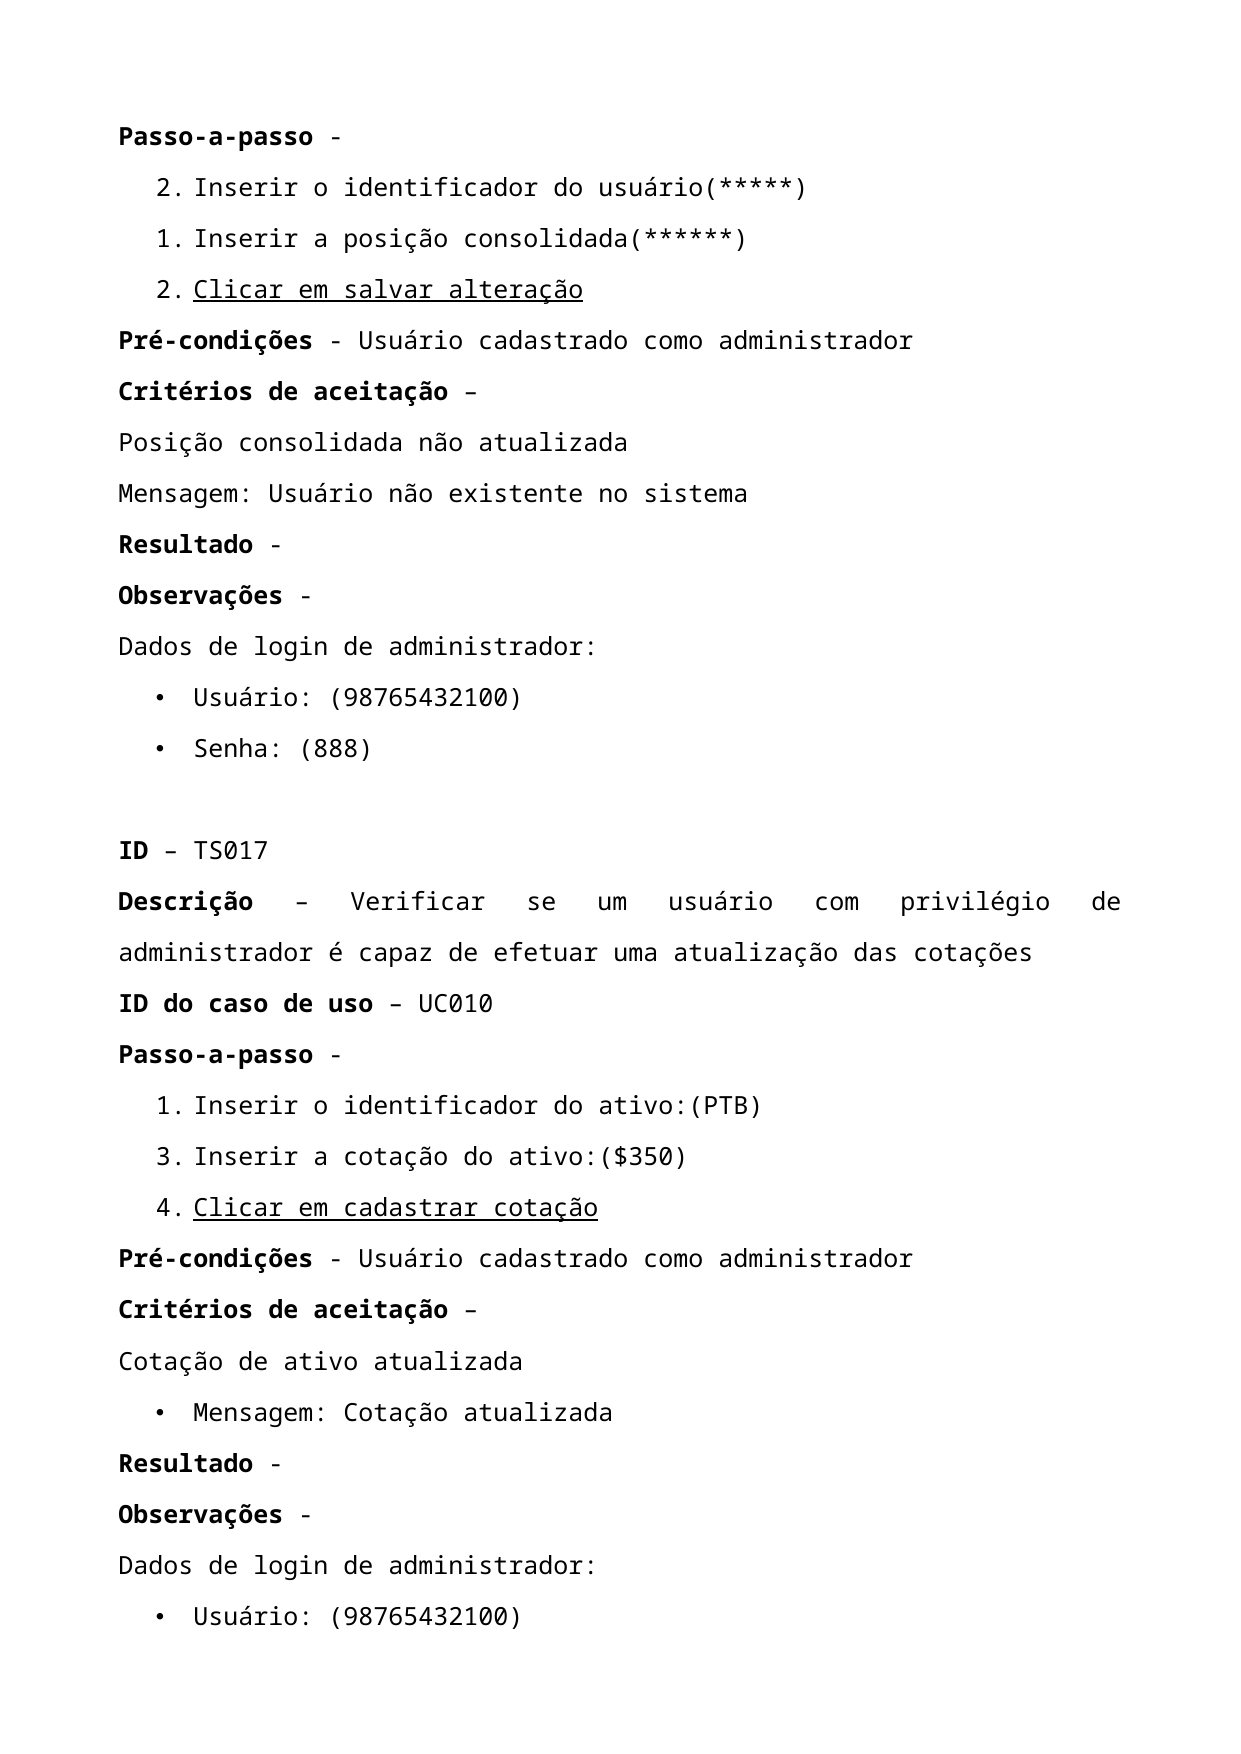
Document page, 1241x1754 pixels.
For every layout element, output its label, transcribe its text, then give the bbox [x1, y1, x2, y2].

text Cotação de ativo atualizada [118, 1343, 1122, 1377]
list Usuário: (98765432100) [156, 1598, 1122, 1632]
list Inserir o identificador do usuário(*****) [156, 169, 1122, 203]
list Inserir a cotação do ativo:($350) [156, 1139, 1122, 1173]
text Observações - [118, 1496, 1122, 1530]
list Inserir o identificador do ativo:(PTB) [156, 1088, 1122, 1122]
text Resultado - [118, 526, 1122, 561]
text Pré-condições - Usuário cadastrado como administrador [118, 1241, 1122, 1275]
list Clicar em salvar alteração [156, 271, 1122, 305]
text Mensagem: Usuário não existente no sistema [118, 475, 1122, 509]
list Usuário: (98765432100) [156, 679, 1122, 714]
text Posição consolidada não atualizada [118, 424, 1122, 458]
text Critérios de aceitação – [118, 373, 1122, 407]
list Inserir a posição consolidada(******) [156, 220, 1122, 254]
text Passo-a-passo - [118, 118, 1122, 152]
text Pré-condições - Usuário cadastrado como administrador [118, 322, 1122, 356]
text Descrição – Verificar se um usuário com privilégio de administrador é capaz de efetuar uma atualização das cotações [118, 884, 1122, 969]
text Dados de login de administrador: [118, 1547, 1122, 1581]
text Passo-a-passo - [118, 1037, 1122, 1071]
text Observações - [118, 577, 1122, 612]
text ID – TS017 [118, 833, 1122, 867]
text Resultado - [118, 1445, 1122, 1479]
list Clicar em cadastrar cotação [156, 1190, 1122, 1224]
text Critérios de aceitação – [118, 1292, 1122, 1326]
list Senha: (888) [156, 731, 1122, 765]
text Dados de login de administrador: [118, 628, 1122, 663]
text ID do caso de uso – UC010 [118, 986, 1122, 1020]
list Mensagem: Cotação atualizada [156, 1394, 1122, 1428]
